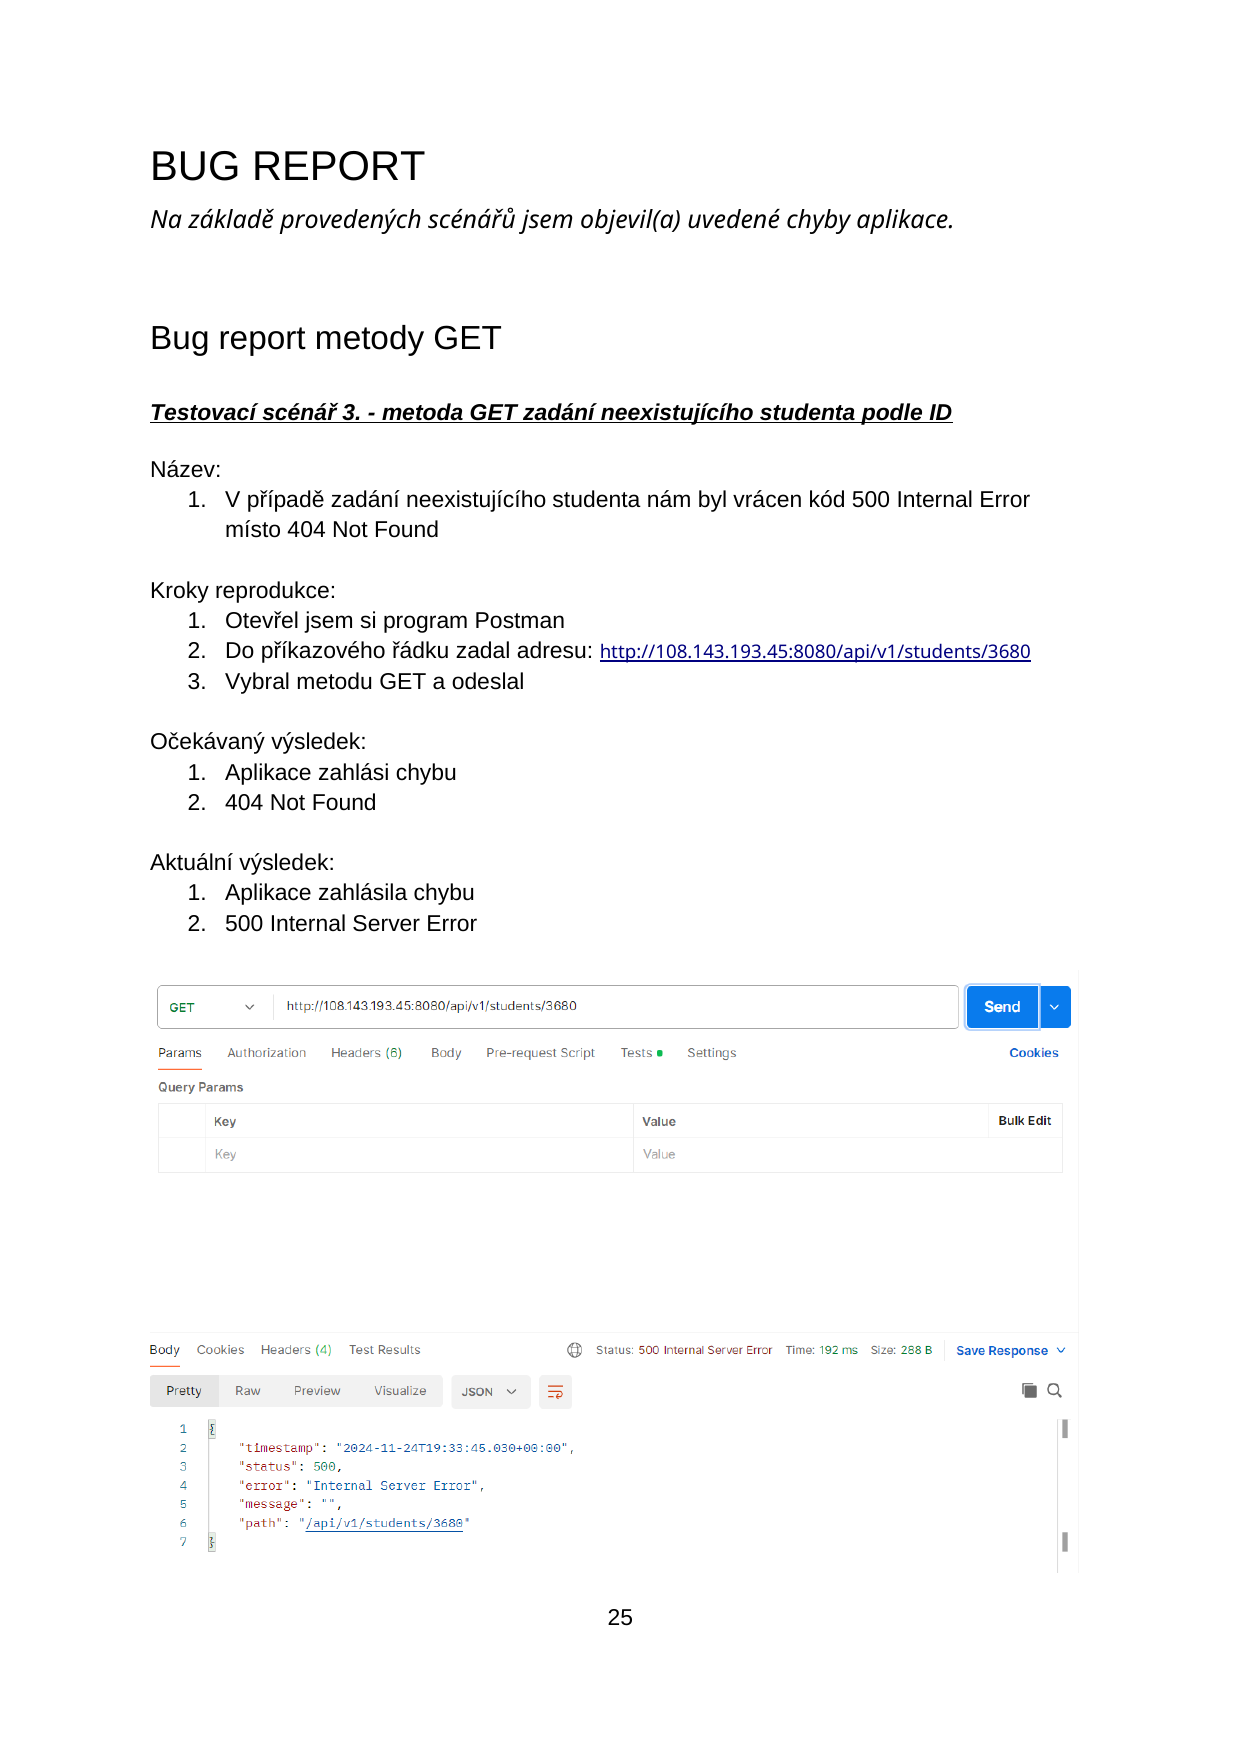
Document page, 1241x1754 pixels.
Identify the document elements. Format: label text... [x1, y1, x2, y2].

text Očekávaný výsledek: [150, 728, 1090, 754]
list Aplikace zahlási chybu [187, 758, 1090, 785]
list Otevřel jsem si program Postman [187, 607, 1090, 633]
text Aktuální výsledek: [150, 849, 1090, 875]
text Na základě provedených scénářů jsem objevil(a) uvedené chyby aplikace. [150, 202, 1090, 236]
list 500 Internal Server Error [187, 909, 1090, 936]
subtitle BUG REPORT [150, 142, 1090, 190]
list V případě zadání neexistujícího studenta nám byl vrácen kód 500 Internal Error místo 404 Not Found [187, 486, 1090, 542]
list Aplikace zahlásila chybu [187, 879, 1090, 906]
text Název: [150, 456, 1090, 482]
list 404 Not Found [187, 789, 1090, 815]
list Vybral metodu GET a odeslal [187, 668, 1090, 694]
subtitle Bug report metody GET [150, 318, 1090, 356]
list Do příkazového řádku zadal adresu: http://108.143.193.45:8080/api/v1/students/3680 [187, 637, 1090, 664]
text Testovací scénář 3. - metoda GET zadání neexistujícího studenta podle ID [150, 399, 1090, 426]
text Kroky reprodukce: [150, 577, 1090, 603]
